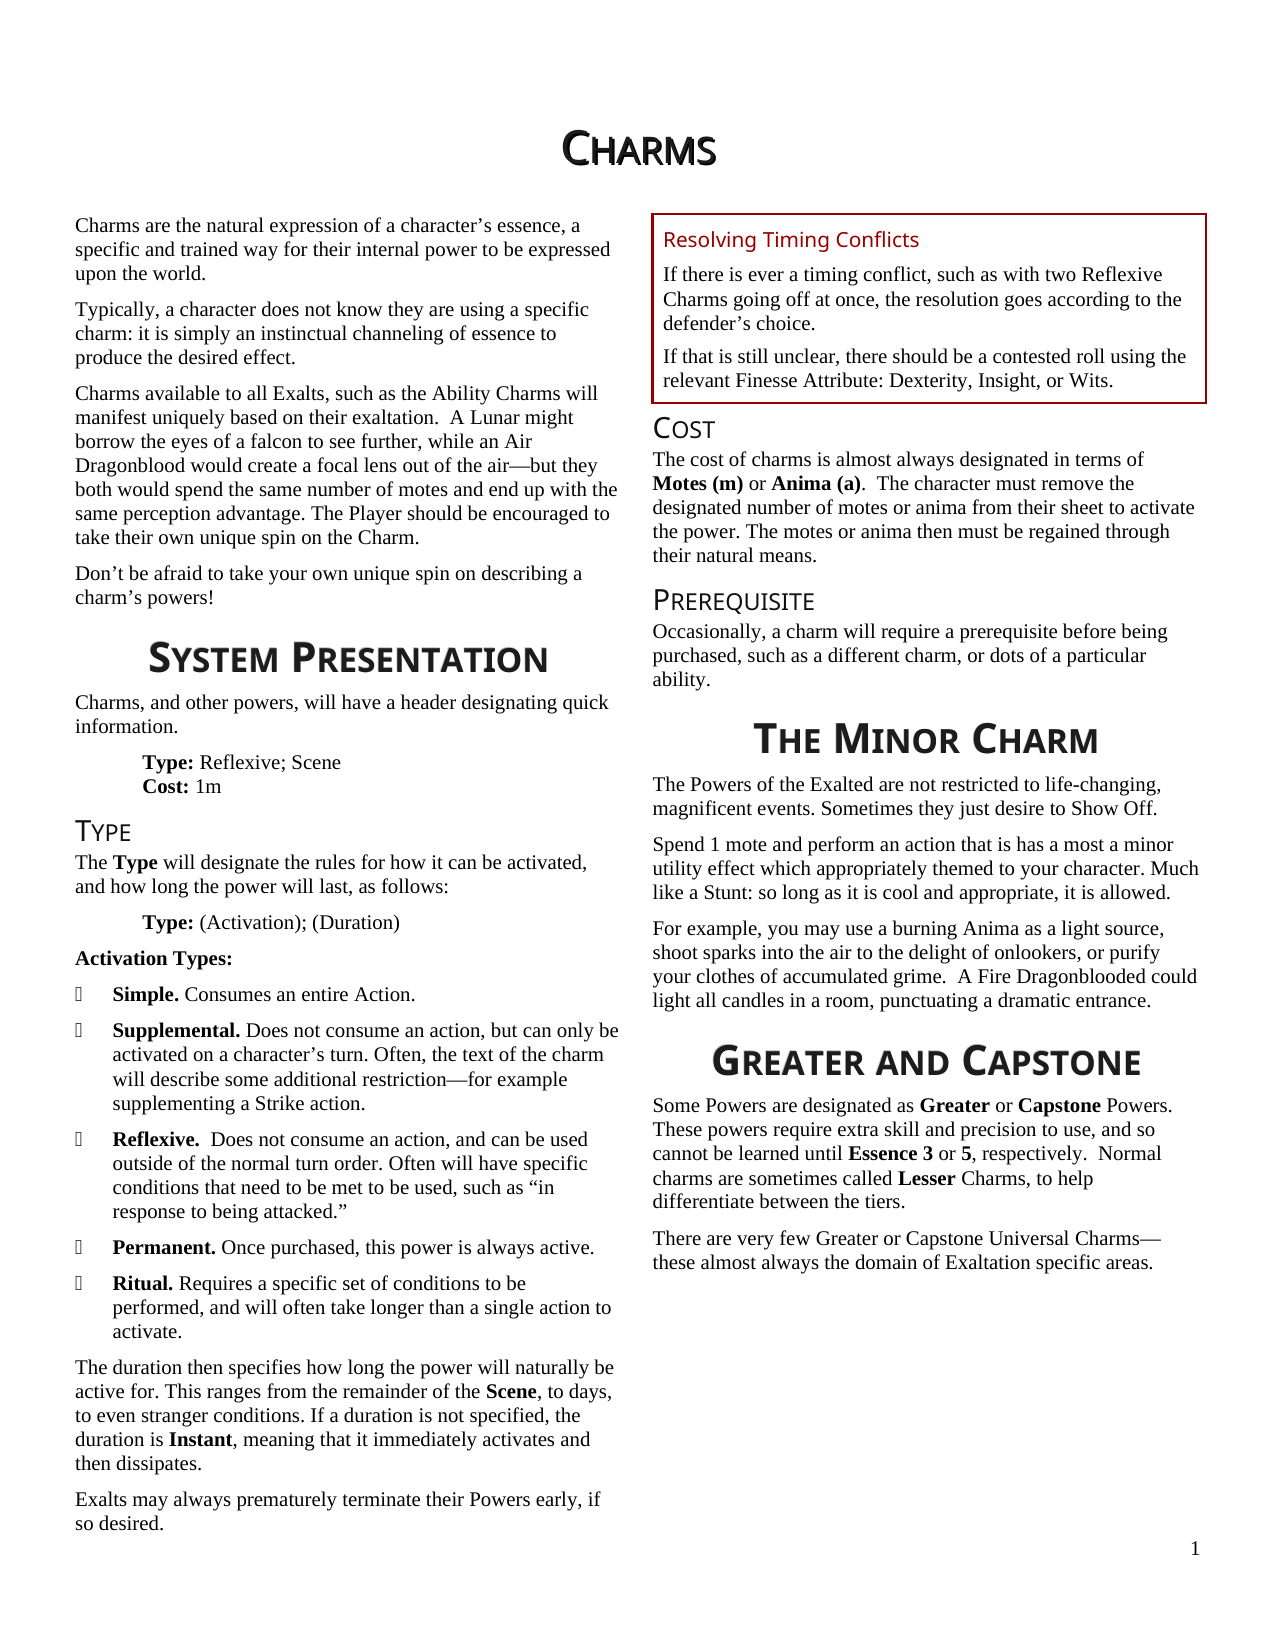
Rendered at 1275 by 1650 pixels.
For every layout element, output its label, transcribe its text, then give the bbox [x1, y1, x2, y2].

text Charms are the natural expression of a character’s essence, a specific and trained way for their internal power to be expressed upon the world. [75, 212, 622, 285]
text Typically, a character does not know they are using a specific charm: it is simply an instinctual channeling of essence to produce the desired effect. [75, 297, 622, 369]
text The Powers of the Exalted are not restricted to life-changing, magnificent events. Sometimes they just desire to Show Off. [652, 772, 1200, 820]
text Activation Types: [75, 946, 622, 970]
text Charms, and other powers, will have a header designating quick information. [75, 690, 622, 738]
table_header Resolving Timing Conflicts If there is ever a timing conflict, such as with two Reflexive Charms going off at once, the resolution goes according to the defender’s choice. If that is still unclear, there should be a contested roll using the relevant Finesse Attribute: Dexterity, Insight, or Wits. [654, 215, 1205, 402]
list Reflexive. Does not consume an action, and can be used outside of the normal turn order. Often will have specific conditions that need to be met to be used, such as “in response to being attacked.” [75, 1127, 622, 1223]
text Type: Reflexive; Scene Cost: 1m [142, 750, 622, 798]
subtitle Cost [652, 407, 1200, 447]
subtitle Greater and Capstone [652, 1030, 1200, 1087]
text The duration then specifies how long the power will naturally be active for. This ranges from the remainder of the Scene, to days, to even stranger conditions. If a duration is not specified, the duration is Instant, meaning that it immediately activates and then dissipates. [75, 1355, 622, 1475]
subtitle System Presentation [75, 627, 622, 684]
list Ritual. Requires a specific set of conditions to be performed, and will often take longer than a single action to activate. [75, 1271, 622, 1343]
text Spend 1 mote and perform an action that is has a most a minor utility effect which appropriately themed to your character. Much like a Stunt: so long as it is cool and appropriate, it is allowed. [652, 832, 1200, 904]
text Exalts may always prematurely terminate their Powers early, if so desired. [75, 1487, 622, 1535]
text Charms available to all Exalts, such as the Ability Charms will manifest uniquely based on their exaltation. A Lunar might borrow the eyes of a falcon to see further, while an Air Dragonblood would create a focal lens out of the air—but they both would spend the same number of motes and end up with the same perception advantage. The Player should be encouraged to take their own unique spin on the Charm. [75, 381, 622, 549]
subtitle The Minor Charm [652, 709, 1200, 766]
list Supplemental. Does not consume an action, but can only be activated on a character’s turn. Often, the text of the charm will describe some additional restriction—for example supplementing a Strike action. [75, 1018, 622, 1114]
text The Type will designate the rules for how it can be activated, and how long the power will last, as follows: [75, 850, 622, 898]
list Simple. Consumes an entire Action. [75, 982, 622, 1006]
list Permanent. Once purchased, this power is always active. [75, 1235, 622, 1259]
subtitle Charms [75, 114, 1200, 176]
subtitle Prerequisite [652, 579, 1200, 619]
text There are very few Greater or Capstone Universal Charms—these almost always the domain of Exaltation specific areas. [652, 1226, 1200, 1274]
text Some Powers are designated as Greater or Capstone Powers. These powers require extra skill and precision to use, and so cannot be learned until Essence 3 or 5, respectively. Normal charms are sometimes called Lesser Charms, to help differentiate between the tiers. [652, 1093, 1200, 1213]
text For example, you may use a burning Anima as a light source, shoot sparks into the air to the delight of onlookers, or purify your clothes of accumulated grime. A Fire Dragonblooded could light all candles in a room, punctuating a dramatic entrance. [652, 916, 1200, 1012]
text The cost of charms is almost always designated in terms of Motes (m) or Anima (a). The character must remove the designated number of motes or anima from their sheet to activate the power. The motes or anima then must be regained through their natural means. [652, 447, 1200, 567]
text Type: (Activation); (Duration) [142, 910, 622, 934]
text Occasionally, a charm will require a prerequisite before being purchased, such as a different charm, or dots of a particular ability. [652, 619, 1200, 691]
subtitle Type [75, 810, 622, 850]
text Don’t be afraid to take your own unique spin on describing a charm’s powers! [75, 561, 622, 609]
